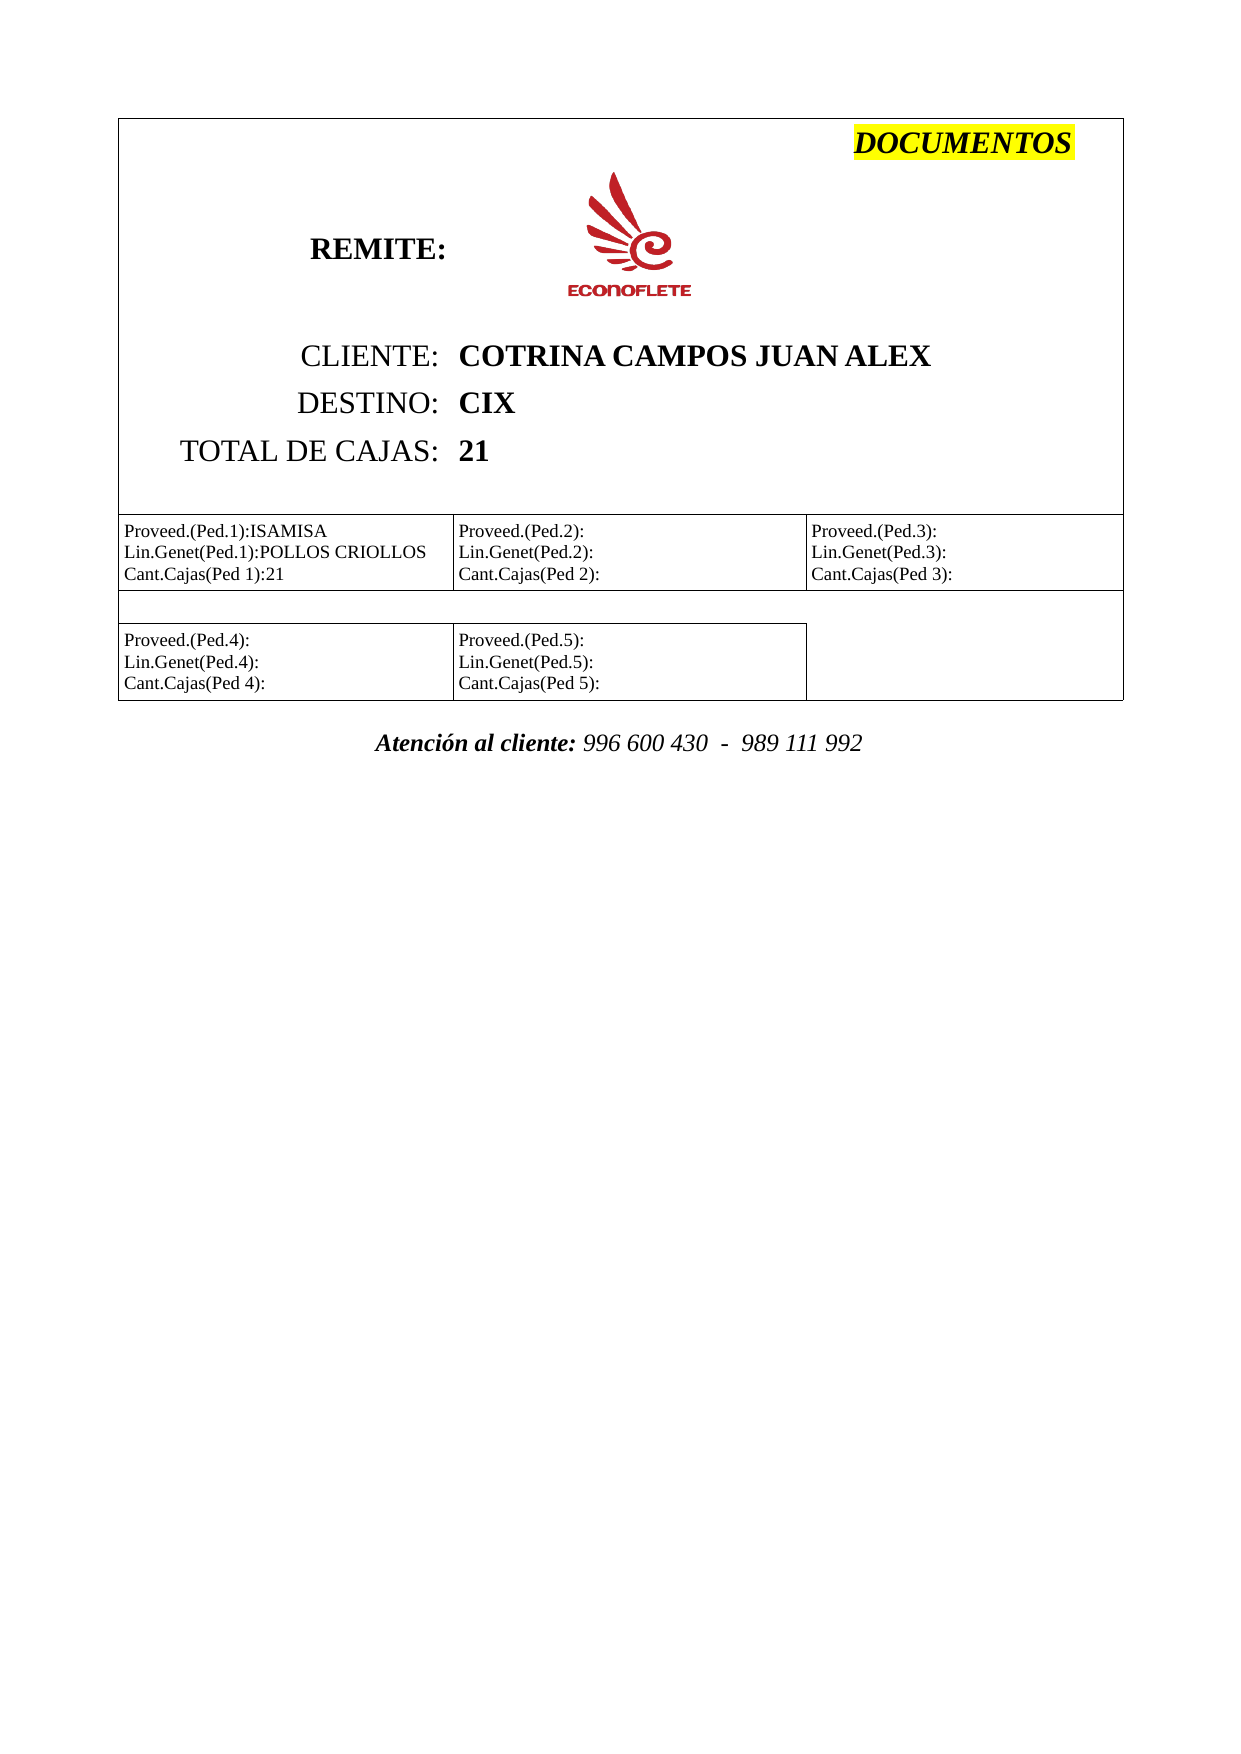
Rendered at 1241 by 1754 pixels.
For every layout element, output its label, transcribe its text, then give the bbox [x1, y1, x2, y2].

table_cell [453, 591, 806, 623]
table_cell REMITE: [119, 166, 453, 332]
table_cell 21 [453, 426, 1123, 474]
table_cell Proveed.(Ped.2): Lin.Genet(Ped.2): Cant.Cajas(Ped 2): [454, 515, 806, 590]
picture [552, 171, 707, 297]
table_cell [806, 474, 1123, 514]
table_cell [453, 474, 806, 514]
table_cell Proveed.(Ped.3): Lin.Genet(Ped.3): Cant.Cajas(Ped 3): [807, 515, 1123, 590]
table_cell Proveed.(Ped.1):ISAMISA Lin.Genet(Ped.1):POLLOS CRIOLLOS Cant.Cajas(Ped 1):21 [119, 515, 453, 590]
table_header DOCUMENTOS [806, 119, 1123, 166]
table_cell [806, 379, 1123, 426]
table_cell [807, 623, 1123, 699]
table_cell [119, 474, 453, 514]
table_header [119, 119, 453, 166]
table_cell [453, 166, 806, 332]
table_cell DESTINO: [119, 379, 453, 426]
table_cell CLIENTE: [119, 332, 453, 379]
table_cell [806, 591, 1123, 623]
table_cell COTRINA CAMPOS JUAN ALEX [453, 332, 1123, 379]
table_header [453, 119, 806, 166]
table_cell [806, 166, 1123, 332]
table_cell Proveed.(Ped.4): Lin.Genet(Ped.4): Cant.Cajas(Ped 4): [119, 624, 453, 699]
text Atención al cliente: 996 600 430 - 989 111 992 [118, 728, 1122, 757]
table_cell TOTAL DE CAJAS: [119, 426, 453, 474]
table_cell CIX [453, 379, 806, 426]
table_cell [119, 591, 453, 623]
table_cell Proveed.(Ped.5): Lin.Genet(Ped.5): Cant.Cajas(Ped 5): [454, 624, 806, 699]
